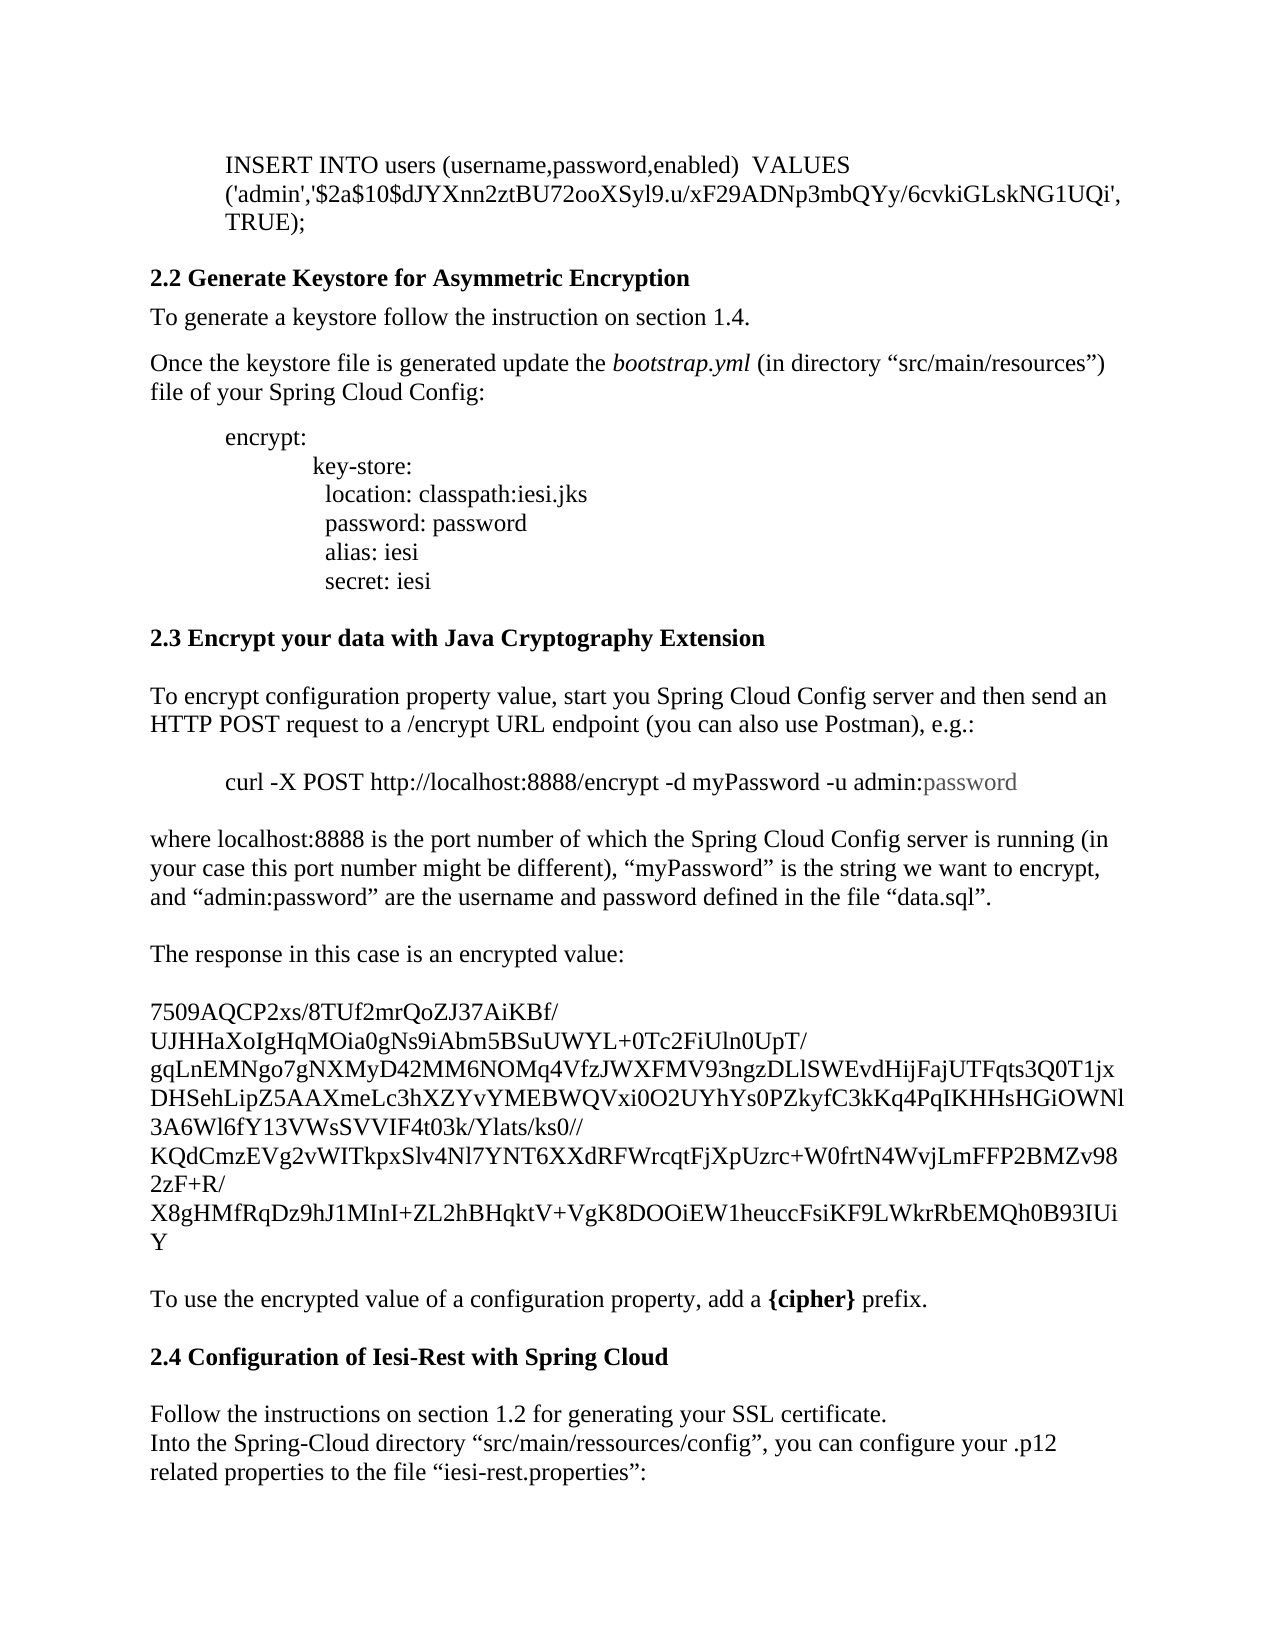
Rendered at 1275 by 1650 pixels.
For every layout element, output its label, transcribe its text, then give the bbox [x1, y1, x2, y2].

text 7509AQCP2xs/8TUf2mrQoZJ37AiKBf/UJHHaXoIgHqMOia0gNs9iAbm5BSuUWYL+0Tc2FiUln0UpT/gqLnEMNgo7gNXMyD42MM6NOMq4VfzJWXFMV93ngzDLlSWEvdHijFajUTFqts3Q0T1jxDHSehLipZ5AAXmeLc3hXZYvYMEBWQVxi0O2UYhYs0PZkyfC3kKq4PqIKHHsHGiOWNl3A6Wl6fY13VWsSVVIF4t03k/Ylats/ks0//KQdCmzEVg2vWITkpxSlv4Nl7YNT6XXdRFWrcqtFjXpUzrc+W0frtN4WvjLmFFP2BMZv982zF+R/X8gHMfRqDz9hJ1MInI+ZL2hBHqktV+VgK8DOOiEW1heuccFsiKF9LWkrRbEMQh0B93IUiY [150, 997, 1125, 1256]
text Follow the instructions on section 1.2 for generating your SSL certificate. [150, 1399, 1125, 1428]
text password: password [300, 508, 1125, 537]
text alias: iesi [300, 537, 1125, 566]
text INSERT INTO users (username,password,enabled) VALUES ('admin','$2a$10$dJYXnn2ztBU72ooXSyl9.u/xF29ADNp3mbQYy/6cvkiGLskNG1UQi', TRUE); [225, 150, 1125, 236]
text To use the encrypted value of a configuration property, add a {cipher} prefix. [150, 1284, 1125, 1313]
text secret: iesi [300, 566, 1125, 594]
text 2.3 Encrypt your data with Java Cryptography Extension [150, 623, 1125, 652]
text Once the keystore file is generated update the bootstrap.yml (in directory “src/main/resources”) file of your Spring Cloud Config: [150, 348, 1125, 405]
text 2.4 Configuration of Iesi-Rest with Spring Cloud [150, 1342, 1125, 1371]
text curl -X POST http://localhost:8888/encrypt -d myPassword -u admin:password [150, 767, 1125, 796]
text where localhost:8888 is the port number of which the Spring Cloud Config server is running (in your case this port number might be different), “myPassword” is the string we want to encrypt, and “admin:password” are the username and password defined in the file “data.sql”. [150, 824, 1125, 911]
text To encrypt configuration property value, start you Spring Cloud Config server and then send an HTTP POST request to a /encrypt URL endpoint (you can also use Postman), e.g.: [150, 681, 1125, 738]
text 2.2 Generate Keystore for Asymmetric Encryption [150, 263, 1125, 292]
text To generate a keystore follow the instruction on section 1.4. [150, 302, 1125, 331]
text location: classpath:iesi.jks [300, 479, 1125, 508]
text encrypt: [150, 422, 1125, 451]
text key-store: [300, 451, 1125, 479]
text The response in this case is an encrypted value: [150, 939, 1125, 968]
text Into the Spring-Cloud directory “src/main/ressources/config”, you can configure your .p12 related properties to the file “iesi-rest.properties”: [150, 1428, 1125, 1486]
